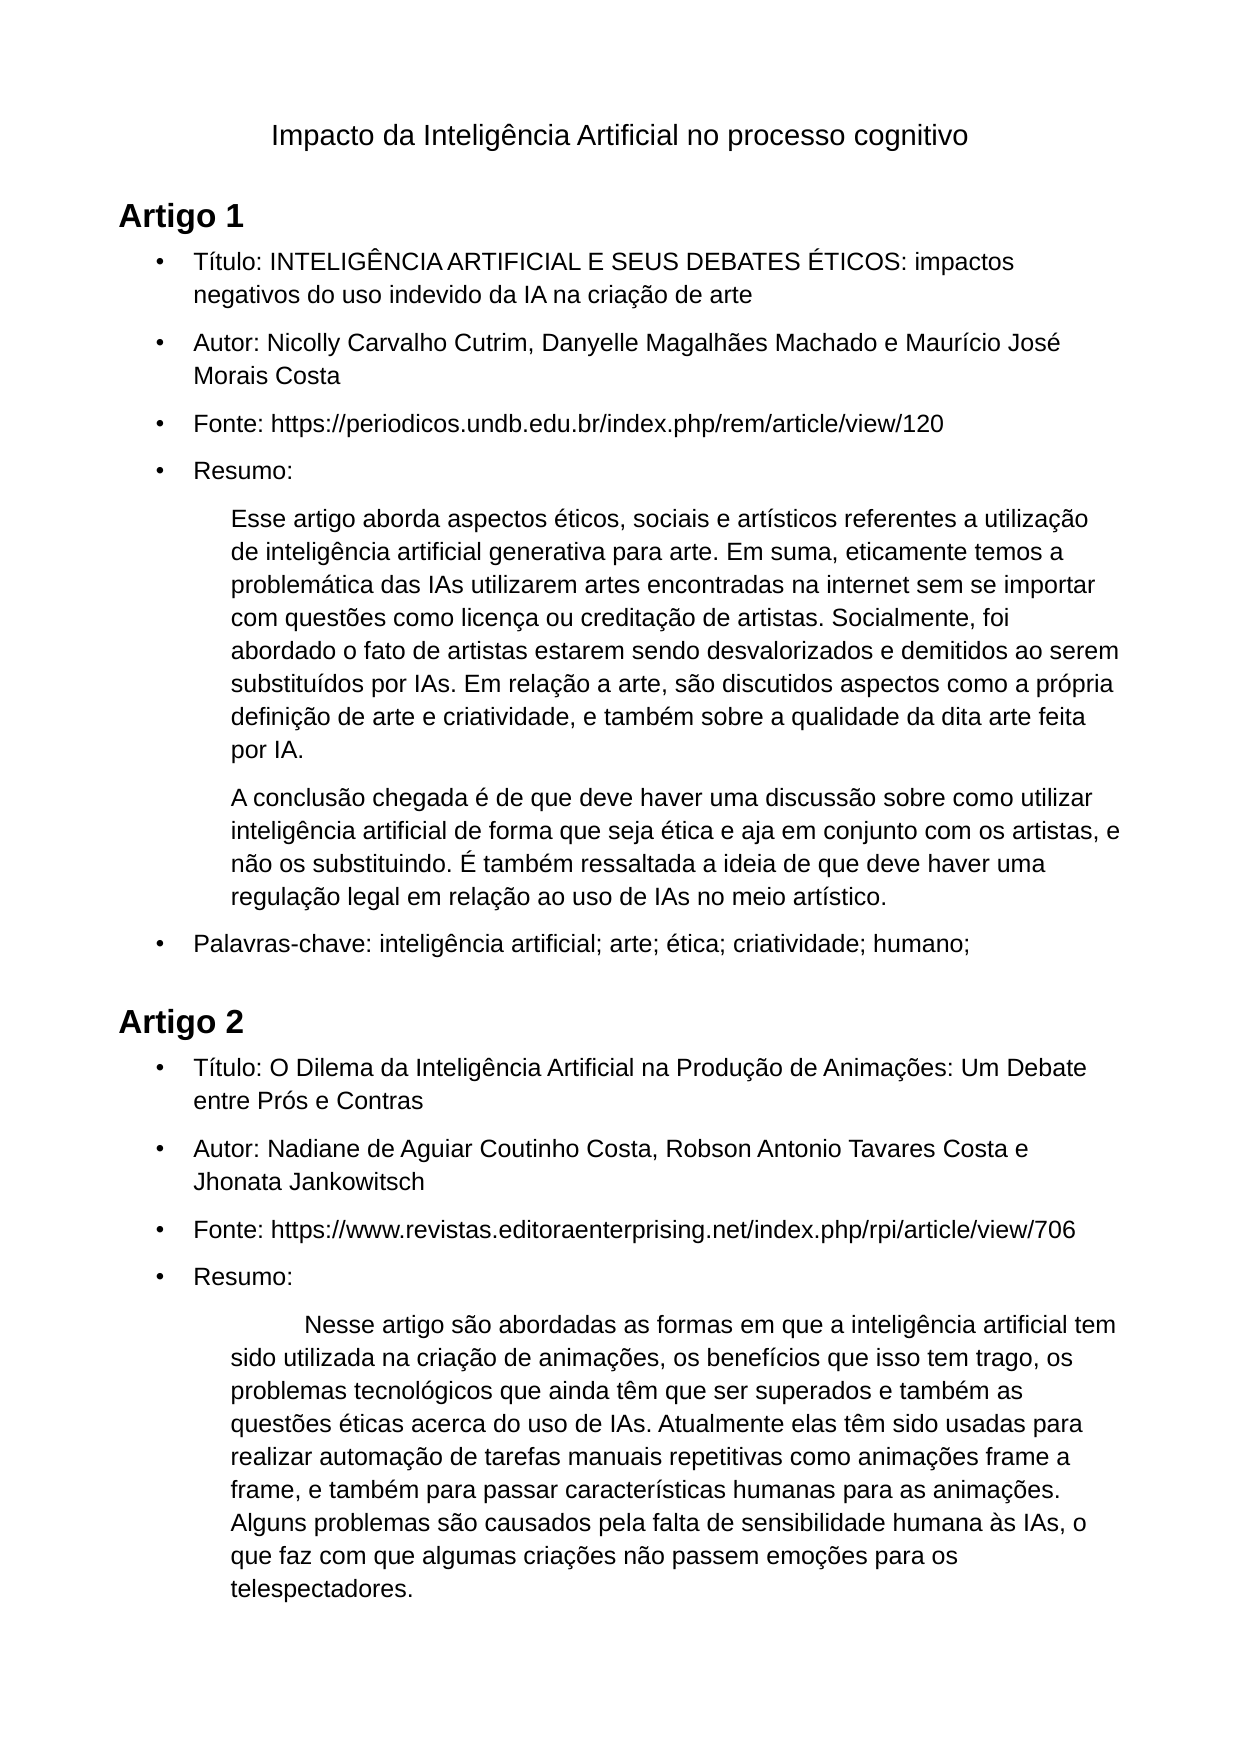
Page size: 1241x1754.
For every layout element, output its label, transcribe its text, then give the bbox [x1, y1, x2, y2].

list Palavras-chave: inteligência artificial; arte; ética; criatividade; humano; [156, 929, 1122, 958]
list Resumo: [156, 456, 1122, 485]
list A conclusão chegada é de que deve haver uma discussão sobre como utilizar inteligência artificial de forma que seja ética e aja em conjunto com os artistas, e não os substituindo. É também ressaltada a ideia de que deve haver uma regulação legal em relação ao uso de IAs no meio artístico. [193, 783, 1122, 911]
list Esse artigo aborda aspectos éticos, sociais e artísticos referentes a utilização de inteligência artificial generativa para arte. Em suma, eticamente temos a problemática das IAs utilizarem artes encontradas na internet sem se importar com questões como licença ou creditação de artistas. Socialmente, foi abordado o fato de artistas estarem sendo desvalorizados e demitidos ao serem substituídos por IAs. Em relação a arte, são discutidos aspectos como a própria definição de arte e criatividade, e também sobre a qualidade da dita arte feita por IA. [193, 504, 1122, 764]
text Impacto da Inteligência Artificial no processo cognitivo [118, 118, 1122, 152]
list Autor: Nadiane de Aguiar Coutinho Costa, Robson Antonio Tavares Costa e Jhonata Jankowitsch [156, 1134, 1122, 1196]
list Autor: Nicolly Carvalho Cutrim, Danyelle Magalhães Machado e Maurício José Morais Costa [156, 328, 1122, 390]
list Resumo: [156, 1262, 1122, 1291]
text Nesse artigo são abordadas as formas em que a inteligência artificial tem sido utilizada na criação de animações, os benefícios que isso tem trago, os problemas tecnológicos que ainda têm que ser superados e também as questões éticas acerca do uso de IAs. Atualmente elas têm sido usadas para realizar automação de tarefas manuais repetitivas como animações frame a frame, e também para passar características humanas para as animações. Alguns problemas são causados pela falta de sensibilidade humana às IAs, o que faz com que algumas criações não passem emoções para os telespectadores. [230, 1310, 1122, 1603]
list Fonte: https://periodicos.undb.edu.br/index.php/rem/article/view/120 [156, 409, 1122, 437]
list Título: INTELIGÊNCIA ARTIFICIAL E SEUS DEBATES ÉTICOS: impactos negativos do uso indevido da IA na criação de arte [156, 247, 1122, 309]
list Título: O Dilema da Inteligência Artificial na Produção de Animações: Um Debate entre Prós e Contras [156, 1053, 1122, 1115]
subtitle Artigo 1 [118, 196, 1122, 235]
subtitle Artigo 2 [118, 1002, 1122, 1041]
list Fonte: https://www.revistas.editoraenterprising.net/index.php/rpi/article/view/706 [156, 1214, 1122, 1243]
